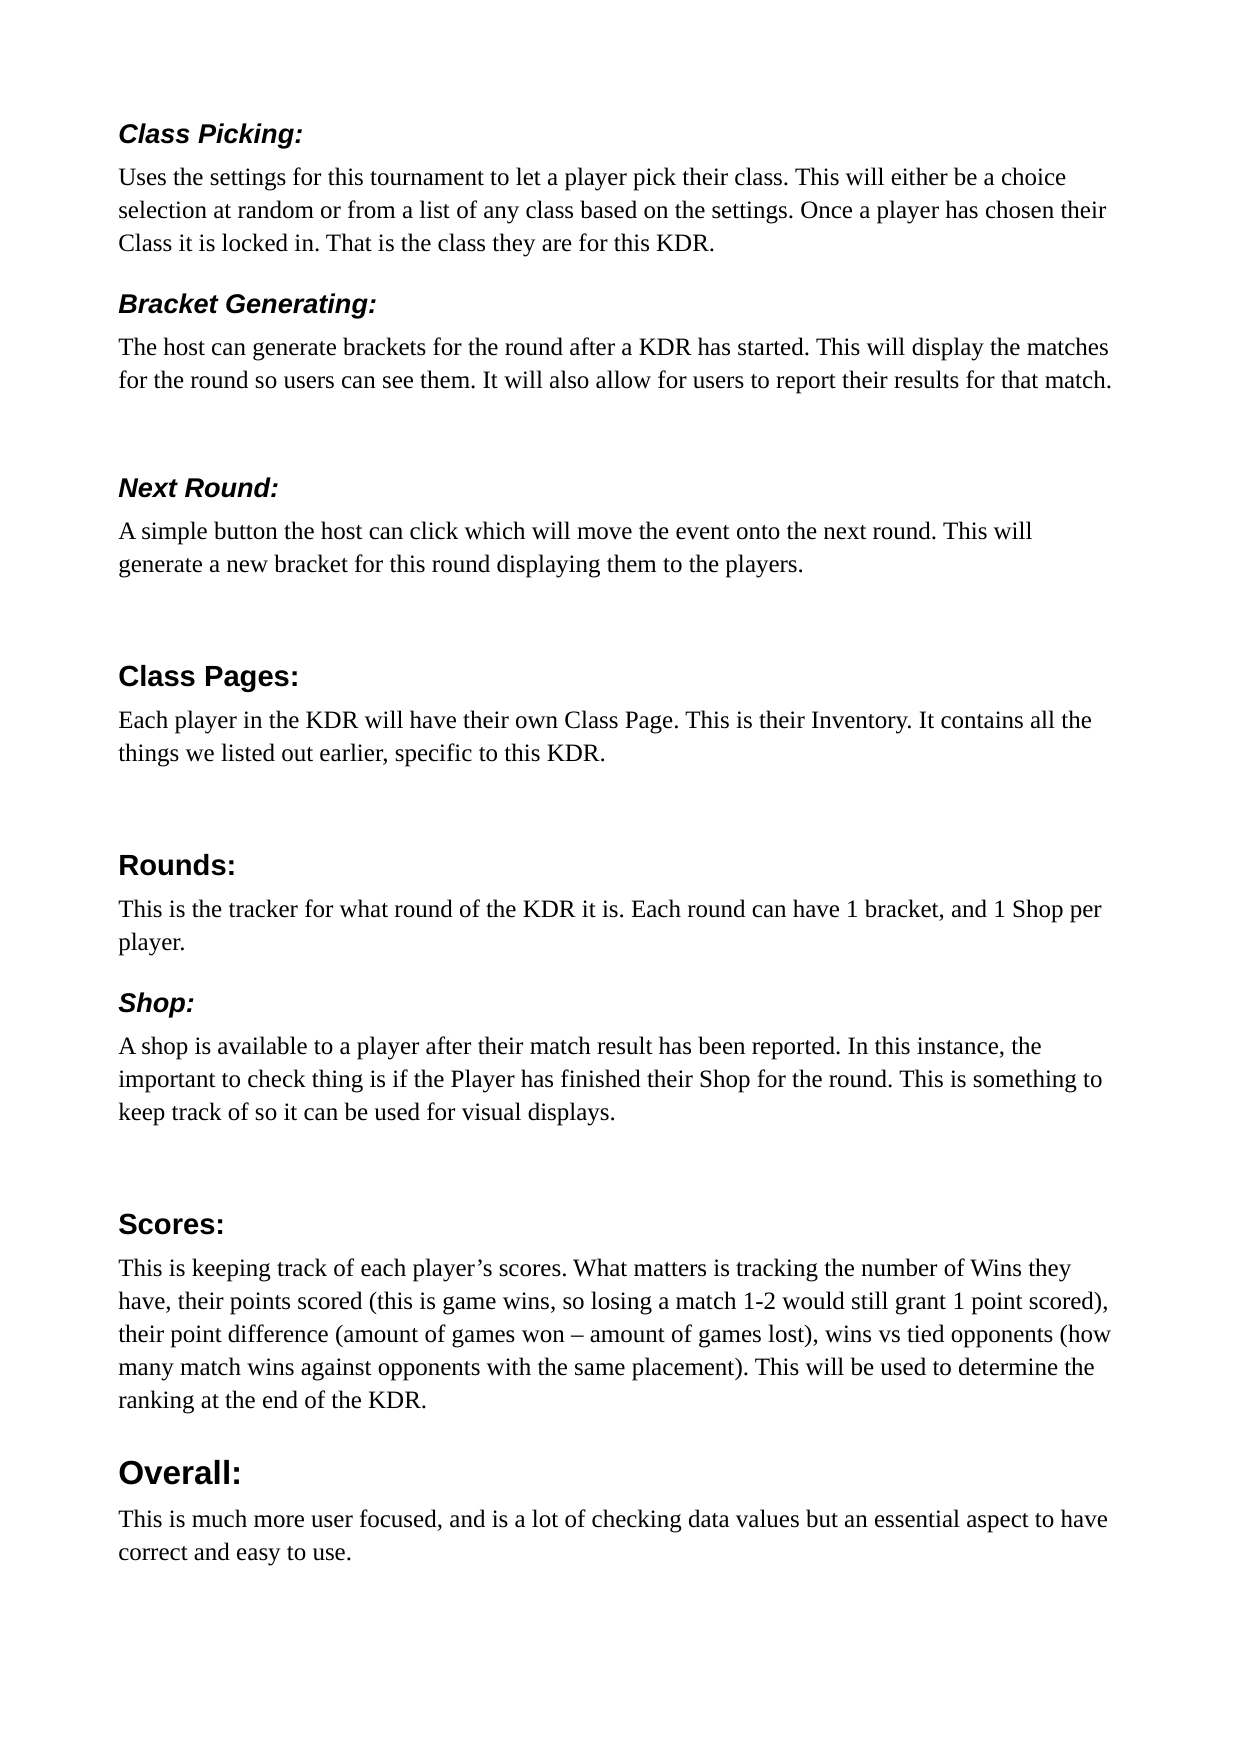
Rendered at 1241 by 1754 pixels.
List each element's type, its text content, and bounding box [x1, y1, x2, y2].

text This is much more user focused, and is a lot of checking data values but an essential aspect to have correct and easy to use. [118, 1504, 1122, 1566]
subtitle Shop: [118, 987, 1122, 1018]
subtitle Class Pages: [118, 659, 1122, 693]
subtitle Class Picking: [118, 118, 1122, 149]
text A shop is available to a player after their match result has been reported. In this instance, the important to check thing is if the Player has finished their Shop for the round. This is something to keep track of so it can be used for visual displays. [118, 1031, 1122, 1126]
text The host can generate brackets for the round after a KDR has started. This will display the matches for the round so users can see them. It will also allow for users to report their results for that match. [118, 332, 1122, 393]
text Uses the settings for this tournament to let a player pick their class. This will either be a choice selection at random or from a list of any class based on the settings. Once a player has chosen their Class it is locked in. That is the class they are for this KDR. [118, 162, 1122, 257]
text This is the tracker for what round of the KDR it is. Each round can have 1 bracket, and 1 Shop per player. [118, 894, 1122, 956]
subtitle Scores: [118, 1207, 1122, 1240]
text This is keeping track of each player’s scores. What matters is tracking the number of Wins they have, their points scored (this is game wins, so losing a match 1-2 would still grant 1 point scored), their point difference (amount of games won – amount of games lost), wins vs tied opponents (how many match wins against opponents with the same placement). This will be used to determine the ranking at the end of the KDR. [118, 1253, 1122, 1413]
text A simple button the host can click which will move the event onto the next round. This will generate a new bracket for this round displaying them to the players. [118, 516, 1122, 578]
subtitle Bracket Generating: [118, 288, 1122, 319]
subtitle Next Round: [118, 472, 1122, 504]
text Each player in the KDR will have their own Class Page. This is their Inventory. It contains all the things we listed out earlier, specific to this KDR. [118, 705, 1122, 767]
subtitle Overall: [118, 1453, 1122, 1492]
subtitle Rounds: [118, 848, 1122, 881]
